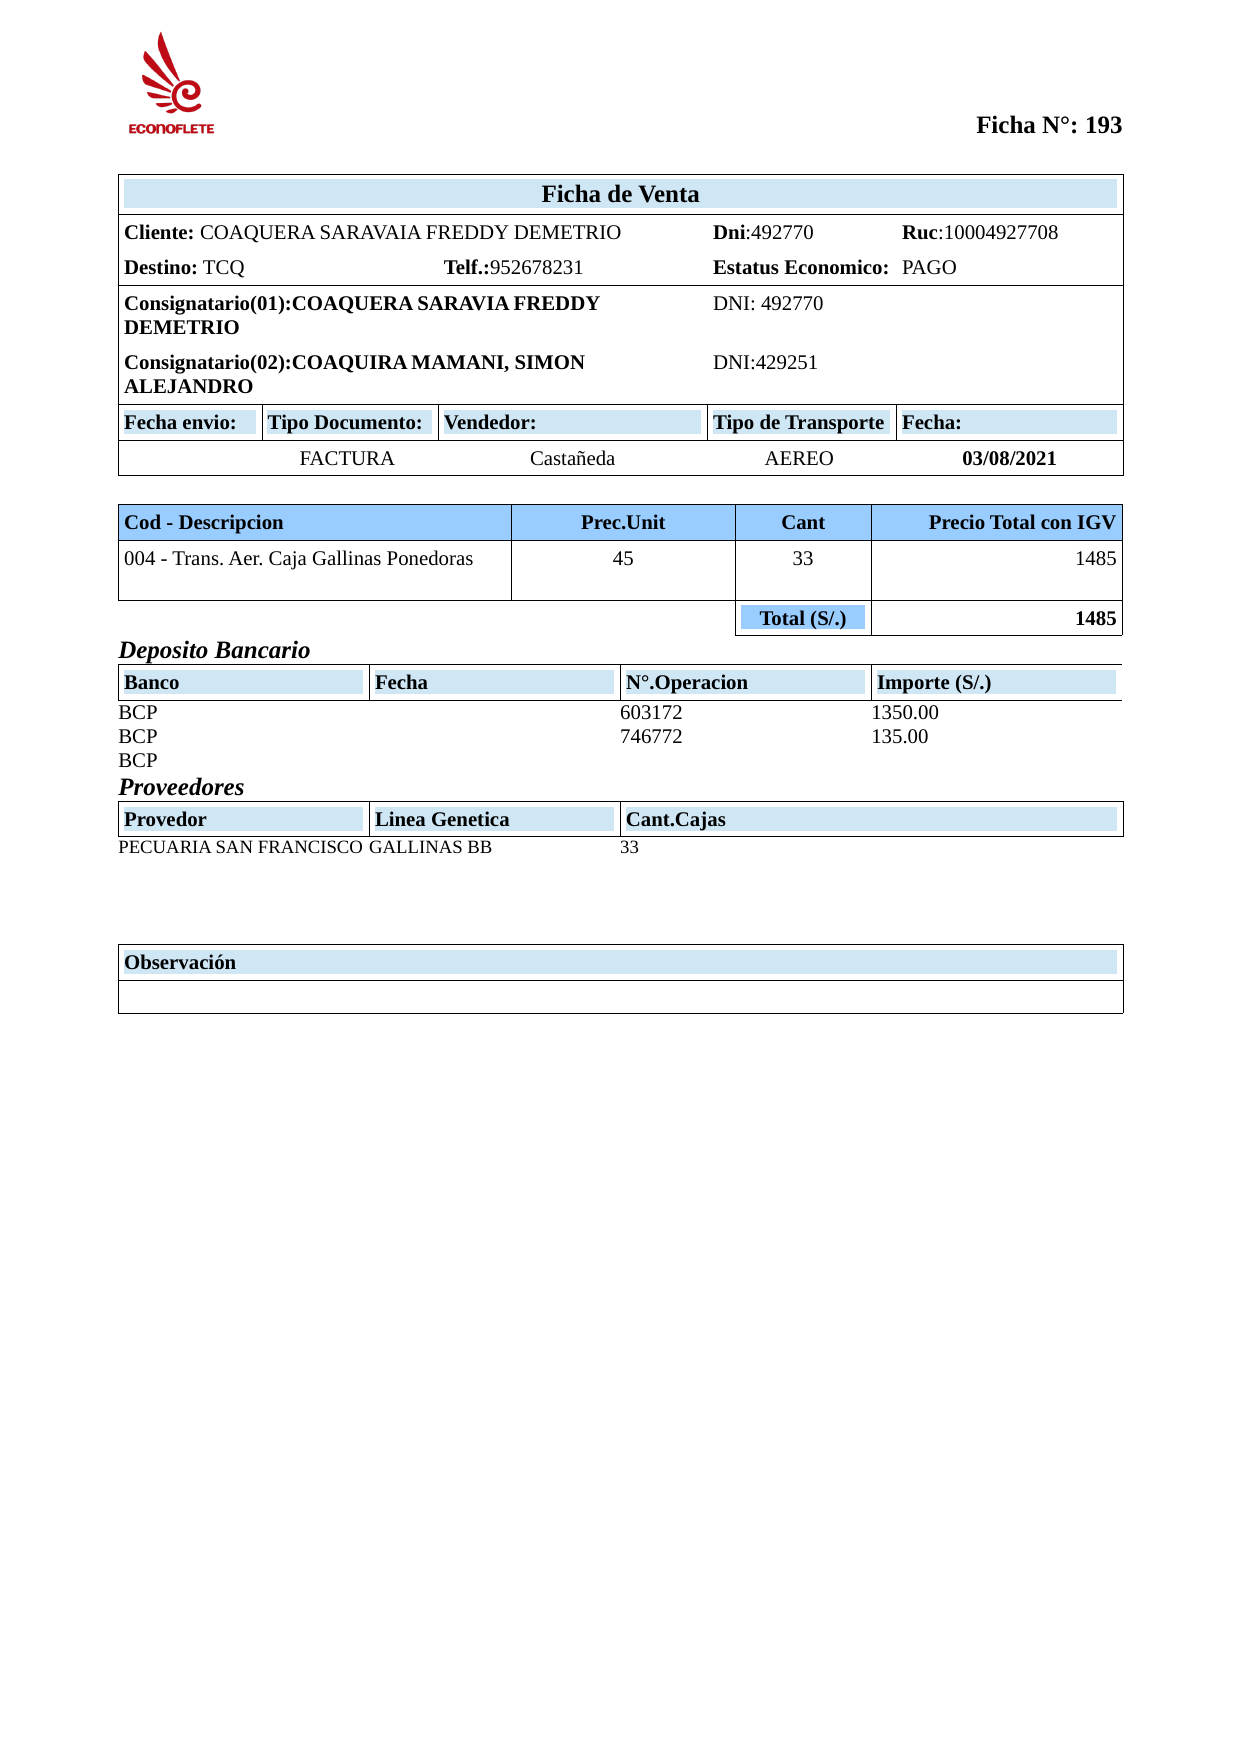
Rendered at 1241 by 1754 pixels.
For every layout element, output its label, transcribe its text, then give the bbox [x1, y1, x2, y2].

table_cell [620, 901, 1123, 923]
table_cell BCP [118, 748, 369, 772]
table_cell 746772 [620, 724, 871, 748]
picture [118, 31, 225, 134]
table_cell Fecha: [897, 405, 1123, 440]
table_cell Consignatario(02):COAQUIRA MAMANI, SIMON ALEJANDRO [119, 345, 707, 404]
table_cell 1350.00 [871, 701, 1122, 724]
table_cell Castañeda [438, 441, 707, 475]
table_cell [369, 701, 620, 724]
text Deposito Bancario [118, 635, 1122, 664]
table_cell [118, 601, 511, 635]
table_cell Estatus Economico: [707, 249, 896, 285]
table_cell [118, 901, 369, 923]
table_cell 1485 [872, 601, 1122, 635]
table_cell 33 [736, 541, 871, 599]
table_header Importe (S/.) [872, 665, 1122, 700]
table_cell 45 [512, 541, 735, 599]
table_cell [871, 748, 1122, 772]
table_cell Consignatario(01):COAQUERA SARAVIA FREDDY DEMETRIO [119, 286, 707, 344]
table_cell Cliente: COAQUERA SARAVAIA FREDDY DEMETRIO [119, 215, 707, 249]
table_header Ficha de Venta [119, 175, 1123, 214]
table_cell 603172 [620, 701, 871, 724]
table_header N°.Operacion [621, 665, 871, 700]
table_header Provedor [119, 802, 369, 836]
table_cell AEREO [707, 441, 896, 475]
table_cell [118, 923, 369, 944]
table_cell [620, 748, 871, 772]
table_cell [620, 880, 1123, 901]
table_cell 004 - Trans. Aer. Caja Gallinas Ponedoras [119, 541, 511, 599]
table_header Prec.Unit [512, 505, 735, 540]
table_cell Fecha envio: [119, 405, 262, 440]
table_cell FACTURA [262, 441, 438, 475]
table_header Cant.Cajas [621, 802, 1123, 836]
table_cell Tipo de Transporte [708, 405, 896, 440]
table_cell DNI: 492770 [707, 286, 1123, 344]
table_cell [118, 880, 369, 901]
table_cell PECUARIA SAN FRANCISCO [118, 837, 369, 858]
table_cell [369, 880, 620, 901]
table_cell [369, 748, 620, 772]
table_cell Total (S/.) [736, 601, 871, 635]
table_cell BCP [118, 701, 369, 724]
table_cell [119, 981, 1123, 1013]
table_cell 135.00 [871, 724, 1122, 748]
table_cell GALLINAS BB [369, 837, 620, 858]
table_cell Vendedor: [439, 405, 707, 440]
table_cell [369, 923, 620, 944]
table_cell [620, 858, 1123, 879]
table_cell [369, 858, 620, 879]
table_cell Dni:492770 [707, 215, 896, 249]
table_cell 1485 [872, 541, 1122, 599]
table_cell [369, 901, 620, 923]
table_header Precio Total con IGV [872, 505, 1122, 540]
table_cell BCP [118, 724, 369, 748]
table_header Linea Genetica [370, 802, 620, 836]
table_cell 33 [620, 837, 1123, 858]
table_header Observación [119, 945, 1123, 980]
table_cell [118, 858, 369, 879]
table_cell 03/08/2021 [896, 441, 1123, 475]
text Proveedores [118, 772, 1122, 801]
table_cell PAGO [896, 249, 1123, 285]
table_header Cant [736, 505, 871, 540]
table_cell Ruc:10004927708 [896, 215, 1123, 249]
table_header Cod - Descripcion [119, 505, 511, 540]
table_cell [511, 601, 735, 635]
table_cell DNI:429251 [707, 345, 1123, 404]
table_header Fecha [370, 665, 620, 700]
table_cell [119, 441, 262, 475]
table_header Banco [119, 665, 369, 700]
table_cell Telf.:952678231 [438, 249, 707, 285]
table_cell Tipo Documento: [263, 405, 438, 440]
table_cell Destino: TCQ [119, 249, 438, 285]
table_cell [620, 923, 1123, 944]
table_cell [369, 724, 620, 748]
